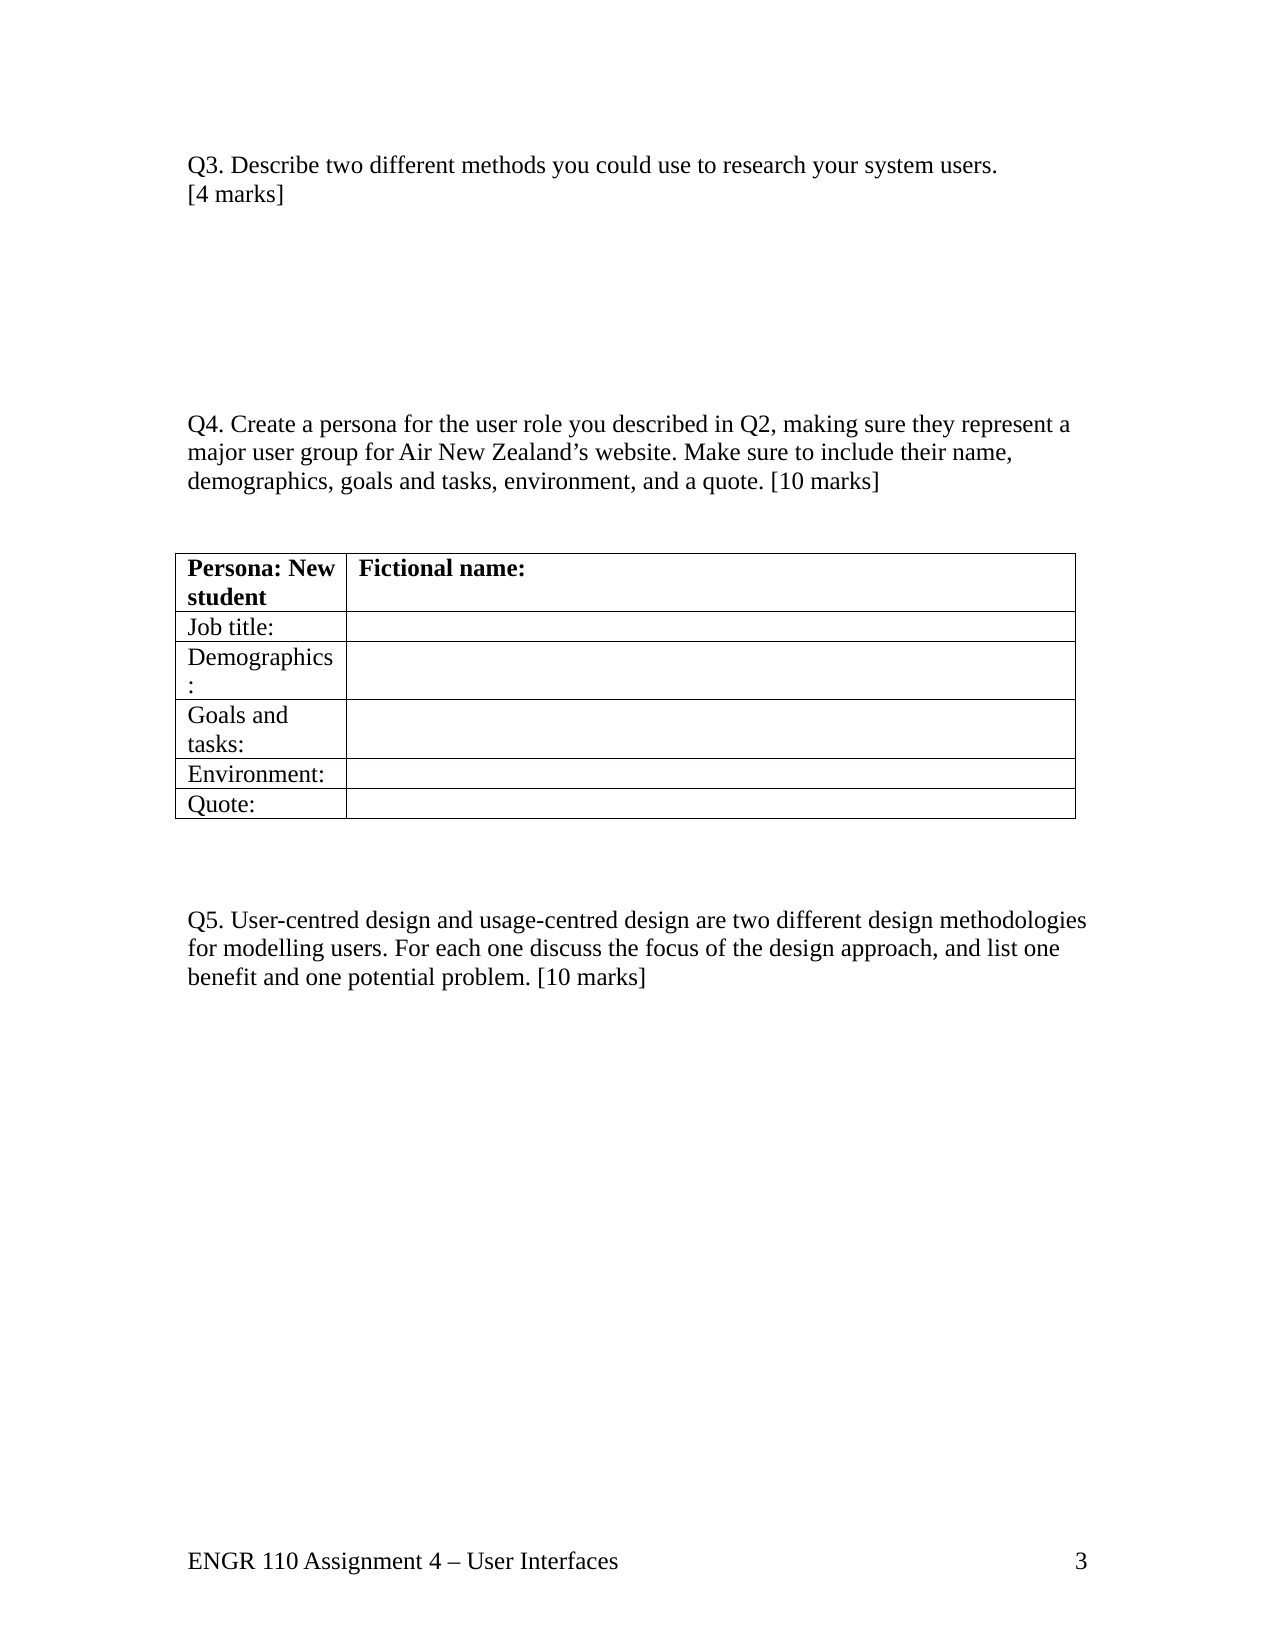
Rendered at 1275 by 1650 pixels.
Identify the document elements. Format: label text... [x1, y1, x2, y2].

text Q4. Create a persona for the user role you described in Q2, making sure they represent a major user group for Air New Zealand’s website. Make sure to include their name, demographics, goals and tasks, environment, and a quote. [10 marks] [187, 409, 1087, 495]
table_cell [347, 759, 1075, 788]
table_cell [347, 700, 1075, 758]
text Q3. Describe two different methods you could use to research your system users. [4 marks] [187, 150, 1087, 207]
table_cell Quote: [176, 789, 346, 817]
table_cell Goals and tasks: [176, 700, 346, 758]
table_header Persona: New student [176, 554, 346, 611]
table_cell Environment: [176, 759, 346, 788]
table_header Fictional name: [347, 554, 1075, 611]
table_cell Demographics: [176, 642, 346, 699]
table_cell Job title: [176, 612, 346, 641]
table_cell [347, 789, 1075, 817]
table_cell [347, 642, 1075, 699]
text Q5. User-centred design and usage-centred design are two different design methodologies for modelling users. For each one discuss the focus of the design approach, and list one benefit and one potential problem. [10 marks] [187, 905, 1087, 991]
table_cell [347, 612, 1075, 641]
